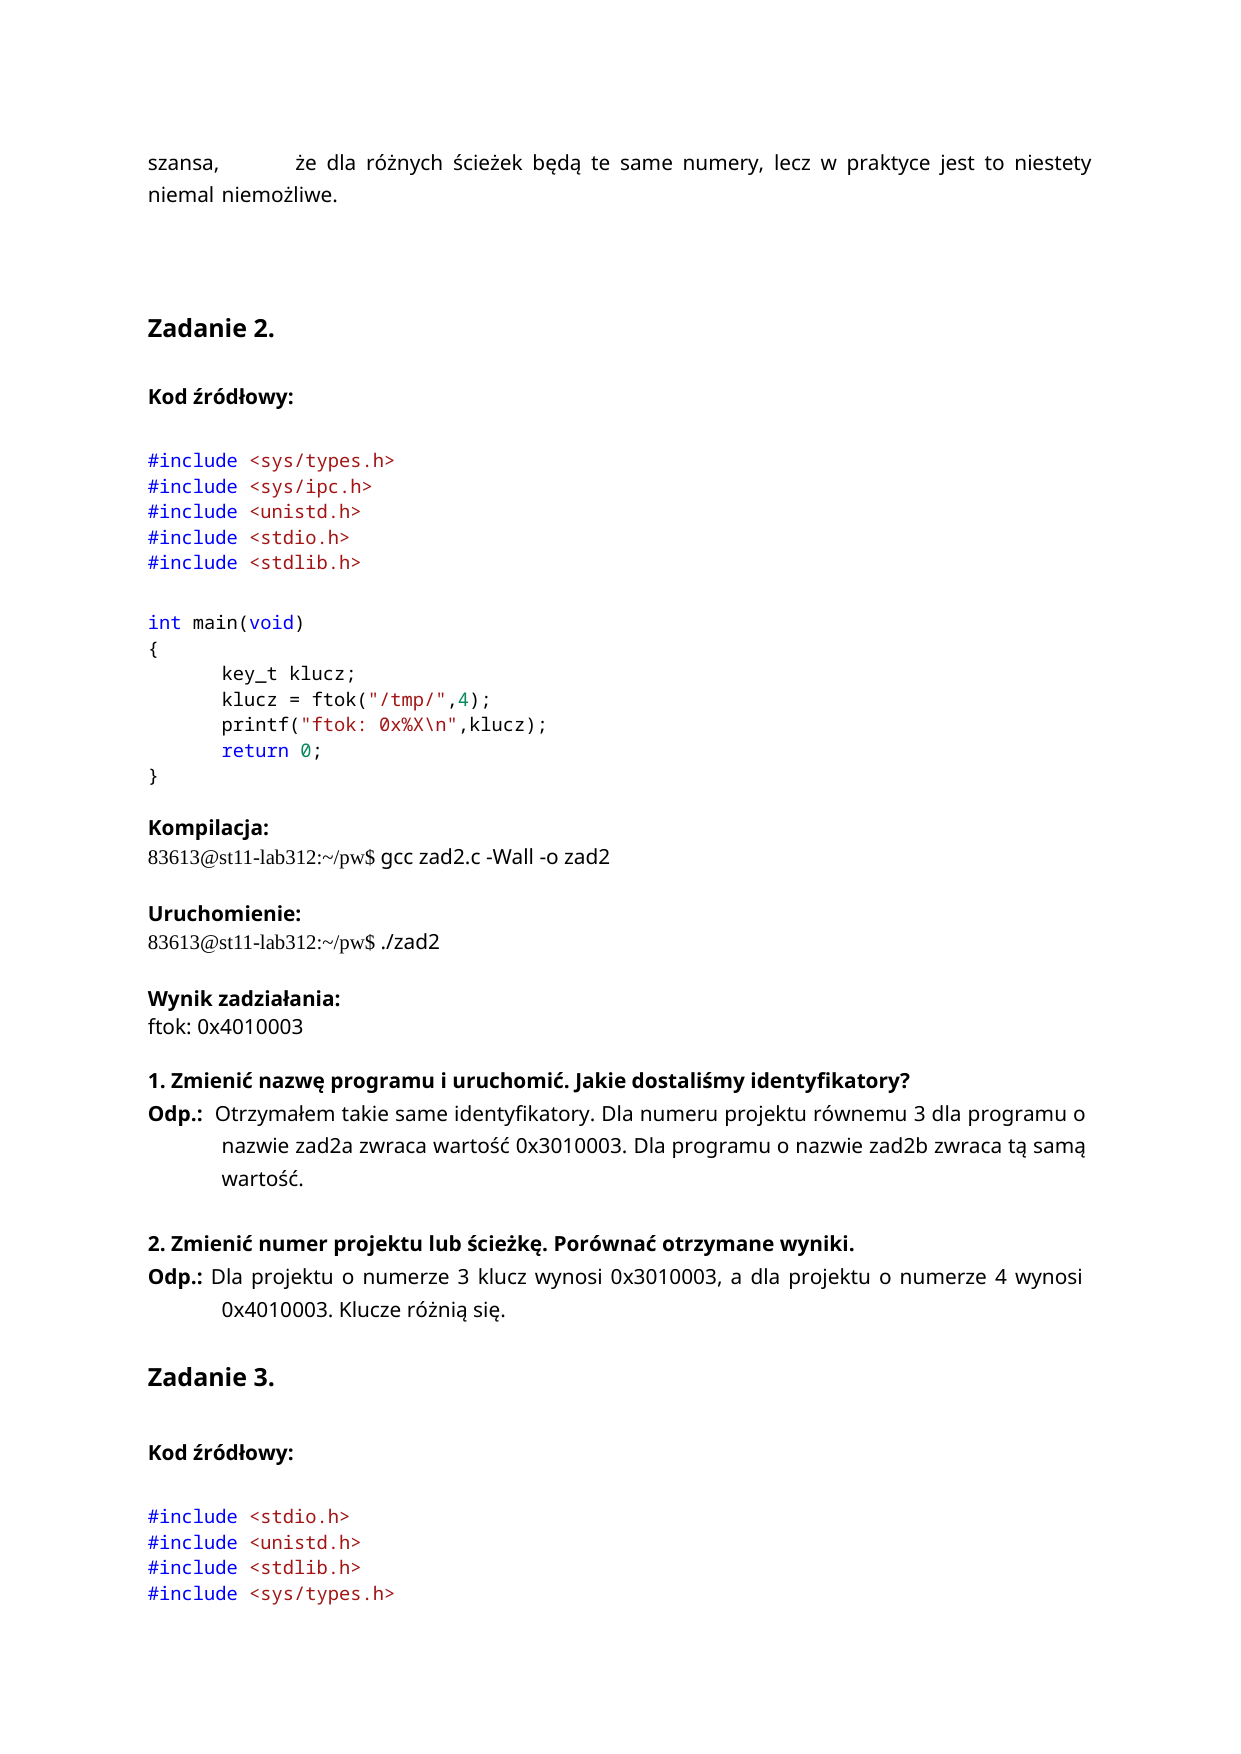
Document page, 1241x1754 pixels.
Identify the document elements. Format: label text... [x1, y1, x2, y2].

text Kompilacja: [148, 813, 1093, 842]
text Wynik zadziałania: [148, 984, 1093, 1012]
text Kod źródłowy: [148, 382, 1093, 411]
text #include <unistd.h> [148, 499, 1093, 524]
text { [148, 635, 1093, 660]
text Uruchomienie: [148, 899, 1093, 927]
text 83613@st11-lab312:~/pw$ ./zad2 [148, 927, 1093, 956]
text #include <stdlib.h> [148, 550, 1093, 575]
text Kod źródłowy: [148, 1438, 1093, 1467]
text ftok: 0x4010003 [148, 1012, 1093, 1041]
text key_t klucz; [148, 660, 1093, 686]
text 1. Zmienić nazwę programu i uruchomić. Jakie dostaliśmy identyfikatory? [148, 1066, 1093, 1095]
text #include <sys/types.h> [148, 1580, 1093, 1606]
text 83613@st11-lab312:~/pw$ gcc zad2.c -Wall -o zad2 [148, 842, 1093, 870]
text } [148, 762, 1093, 788]
text Odp.: Otrzymałem takie same identyfikatory. Dla numeru projektu równemu 3 dla programu o nazwie zad2a zwraca wartość 0x3010003. Dla programu o nazwie zad2b zwraca tą samą wartość. [148, 1099, 1093, 1193]
text Zadanie 2. [148, 311, 1093, 345]
text Zadanie 3. [148, 1360, 1093, 1394]
text #include <sys/types.h> [148, 448, 1093, 473]
text #include <stdlib.h> [148, 1554, 1093, 1580]
text #include <unistd.h> [148, 1529, 1093, 1554]
text #include <stdio.h> [148, 1503, 1093, 1529]
text Odp.: Dla projektu o numerze 3 klucz wynosi 0x3010003, a dla projektu o numerze 4 wynosi 0x4010003. Klucze różnią się. [148, 1262, 1093, 1323]
text int main(void) [148, 609, 1093, 635]
text klucz = ftok("/tmp/",4); [148, 686, 1093, 711]
text #include <stdio.h> [148, 524, 1093, 550]
text szansa, że dla różnych ścieżek będą te same numery, lecz w praktyce jest to niestety niemal niemożliwe. [148, 148, 1093, 209]
text #include <sys/ipc.h> [148, 473, 1093, 499]
text return 0; [148, 737, 1093, 762]
text printf("ftok: 0x%X\n",klucz); [148, 711, 1093, 737]
text 2. Zmienić numer projektu lub ścieżkę. Porównać otrzymane wyniki. [148, 1229, 1093, 1258]
